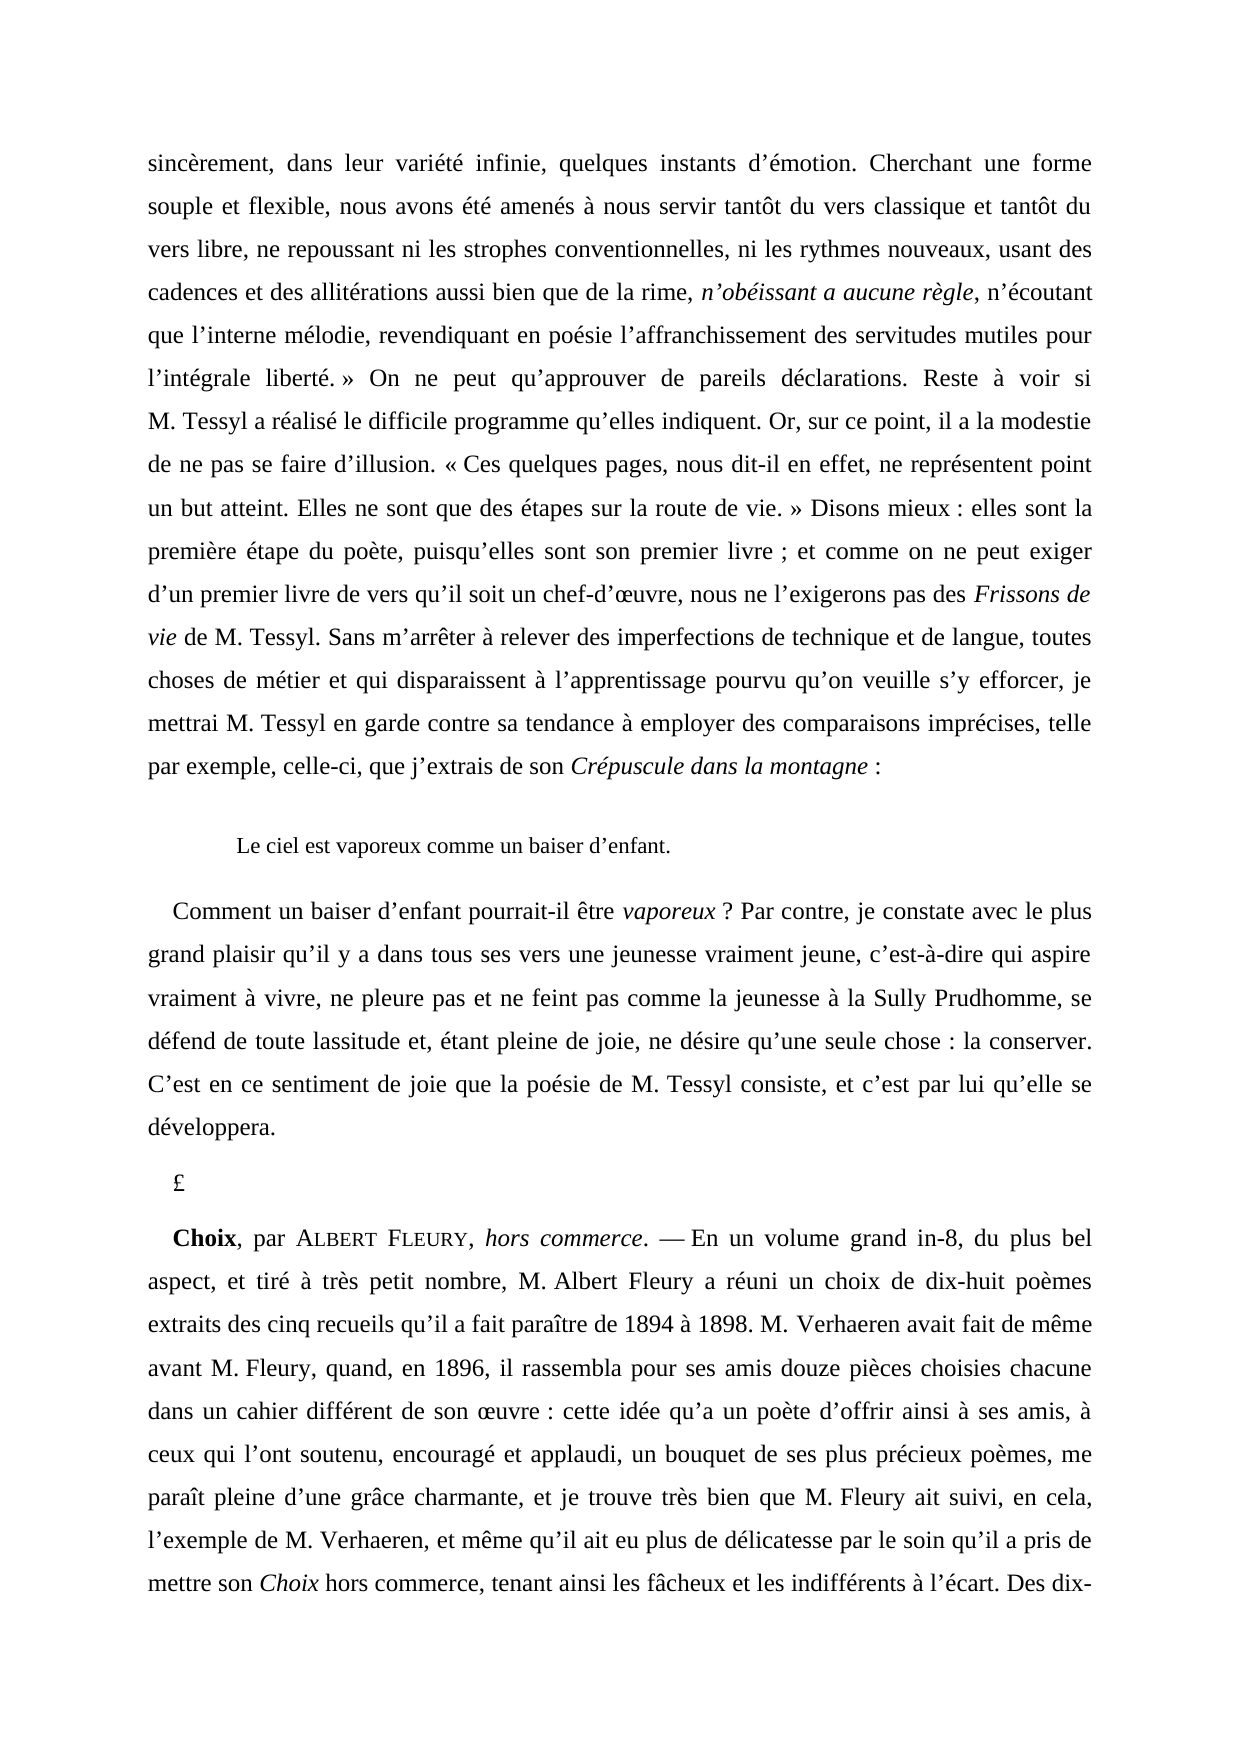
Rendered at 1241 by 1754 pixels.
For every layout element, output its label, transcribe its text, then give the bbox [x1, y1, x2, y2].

text sincèrement, dans leur variété infinie, quelques instants d’émotion. Cherchant une forme souple et flexible, nous avons été amenés à nous servir tantôt du vers classique et tantôt du vers libre, ne repoussant ni les strophes conventionnelles, ni les rythmes nouveaux, usant des cadences et des allitérations aussi bien que de la rime, n’obéissant a aucune règle, n’écoutant que l’interne mélodie, revendiquant en poésie l’affranchissement des servitudes mutiles pour l’intégrale liberté. » On ne peut qu’approuver de pareils déclarations. Reste à voir si M. Tessyl a réalisé le difficile programme qu’elles indiquent. Or, sur ce point, il a la modestie de ne pas se faire d’illusion. « Ces quelques pages, nous dit-il en effet, ne représentent point un but atteint. Elles ne sont que des étapes sur la route de vie. » Disons mieux : elles sont la première étape du poète, puisqu’elles sont son premier livre ; et comme on ne peut exiger d’un premier livre de vers qu’il soit un chef-d’œuvre, nous ne l’exigerons pas des Frissons de vie de M. Tessyl. Sans m’arrêter à relever des imperfections de technique et de langue, toutes choses de métier et qui disparaissent à l’apprentissage pourvu qu’on veuille s’y efforcer, je mettrai M. Tessyl en garde contre sa tendance à employer des comparaisons imprécises, telle par exemple, celle-ci, que j’extrais de son Crépuscule dans la montagne : [148, 148, 1093, 780]
text Comment un baiser d’enfant pourrait-il être vaporeux ? Par contre, je constate avec le plus grand plaisir qu’il y a dans tous ses vers une jeunesse vraiment jeune, c’est-à-dire qui aspire vraiment à vivre, ne pleure pas et ne feint pas comme la jeunesse à la Sully Prudhomme, se défend de toute lassitude et, étant pleine de joie, ne désire qu’une seule chose : la conserver. C’est en ce sentiment de joie que la poésie de M. Tessyl consiste, et c’est par lui qu’elle se développera. [148, 896, 1093, 1141]
text £ [148, 1168, 1093, 1196]
text Le ciel est vaporeux comme un baiser d’enfant. [236, 832, 1093, 858]
text Choix, par Albert Fleury, hors commerce. — En un volume grand in-8, du plus bel aspect, et tiré à très petit nombre, M. Albert Fleury a réuni un choix de dix-huit poèmes extraits des cinq recueils qu’il a fait paraître de 1894 à 1898. M. Verhaeren avait fait de même avant M. Fleury, quand, en 1896, il rassembla pour ses amis douze pièces choisies chacune dans un cahier différent de son œuvre : cette idée qu’a un poète d’offrir ainsi à ses amis, à ceux qui l’ont soutenu, encouragé et applaudi, un bouquet de ses plus précieux poèmes, me paraît pleine d’une grâce charmante, et je trouve très bien que M. Fleury ait suivi, en cela, l’exemple de M. Verhaeren, et même qu’il ait eu plus de délicatesse par le soin qu’il a pris de mettre son Choix hors commerce, tenant ainsi les fâcheux et les indifférents à l’écart. Des dix- [148, 1223, 1093, 1597]
